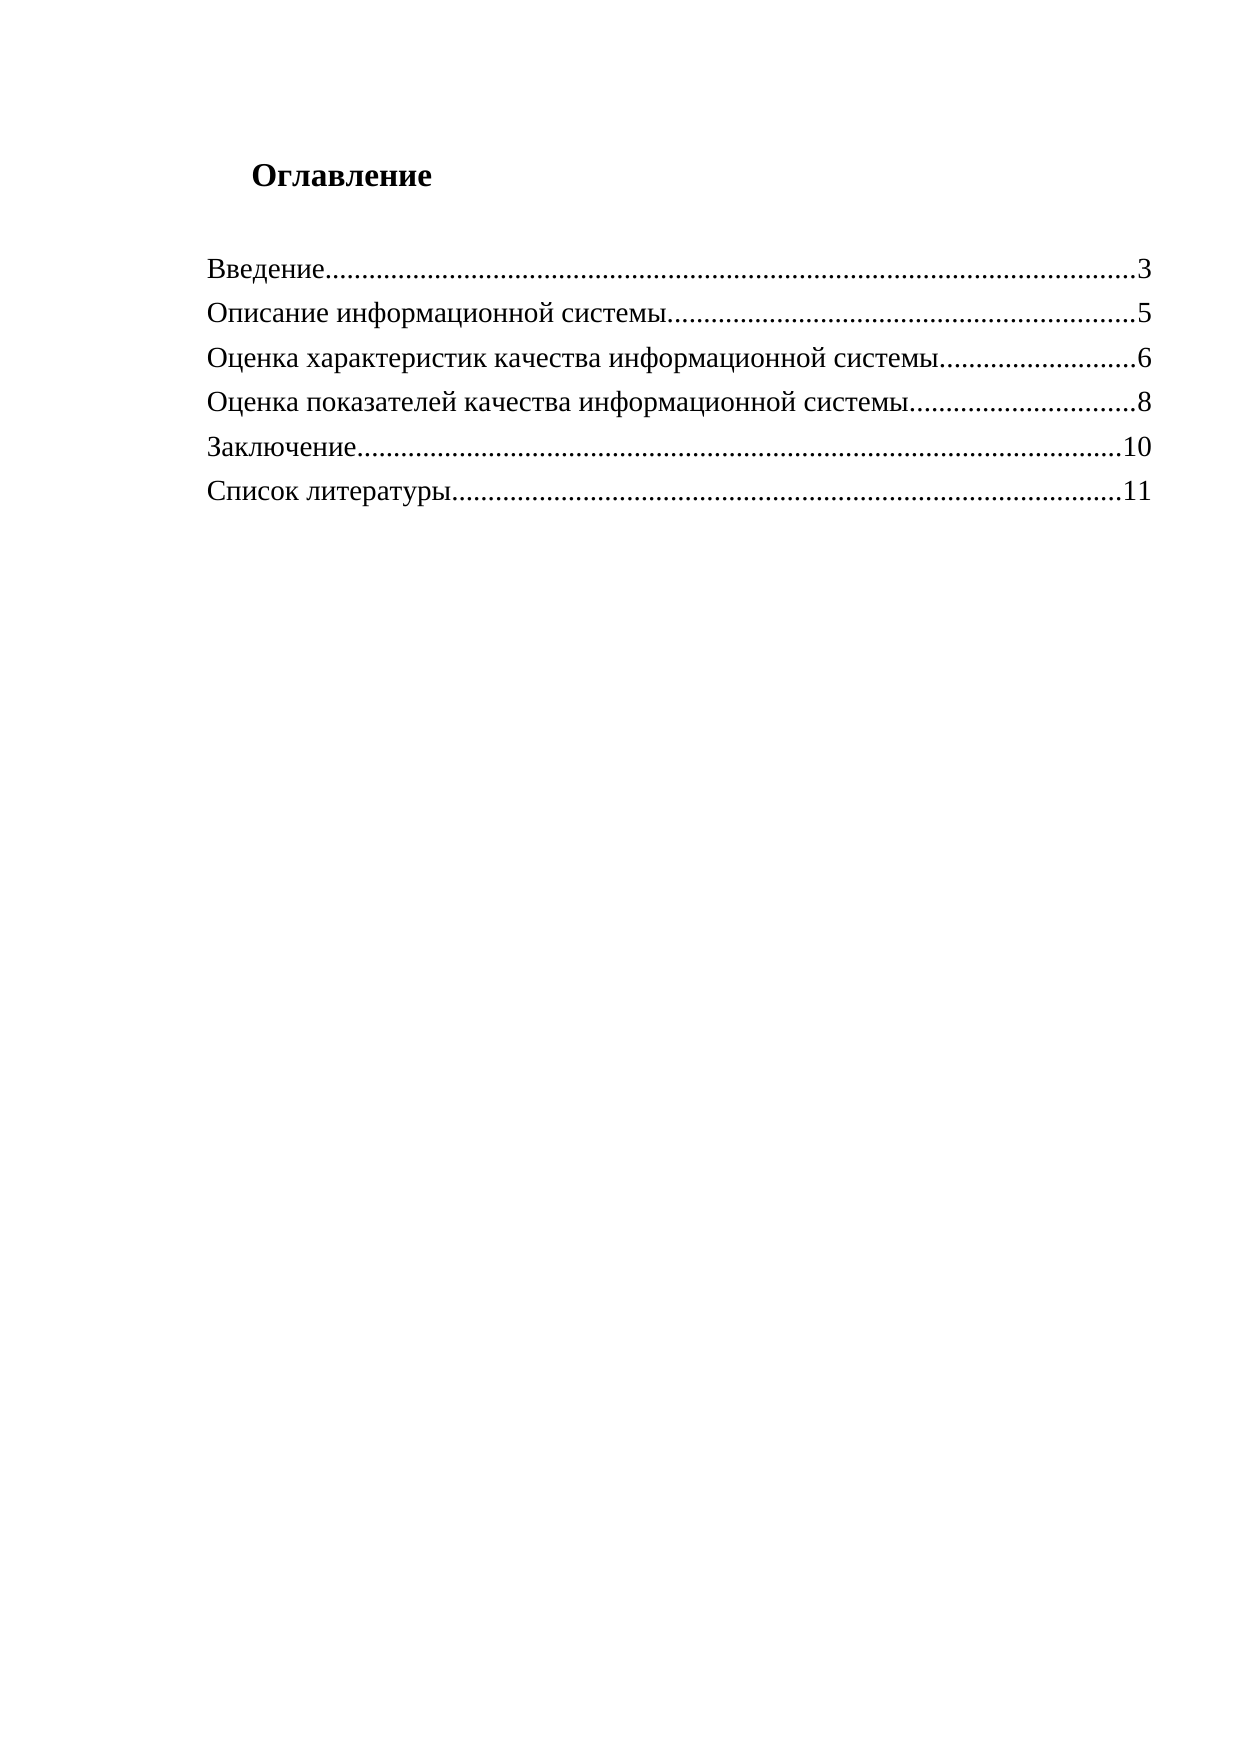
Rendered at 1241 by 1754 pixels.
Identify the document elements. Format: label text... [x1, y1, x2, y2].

text Описание информационной системы. 5 [207, 296, 1152, 329]
text Введение. 3 [207, 251, 1152, 285]
text Список литературы. 11 [207, 473, 1152, 507]
text Оценка показателей качества информационной системы. 8 [207, 384, 1152, 418]
text Оценка характеристик качества информационной системы. 6 [207, 340, 1152, 374]
text Заключение. 10 [207, 429, 1152, 463]
subtitle Оглавление [177, 156, 1152, 194]
